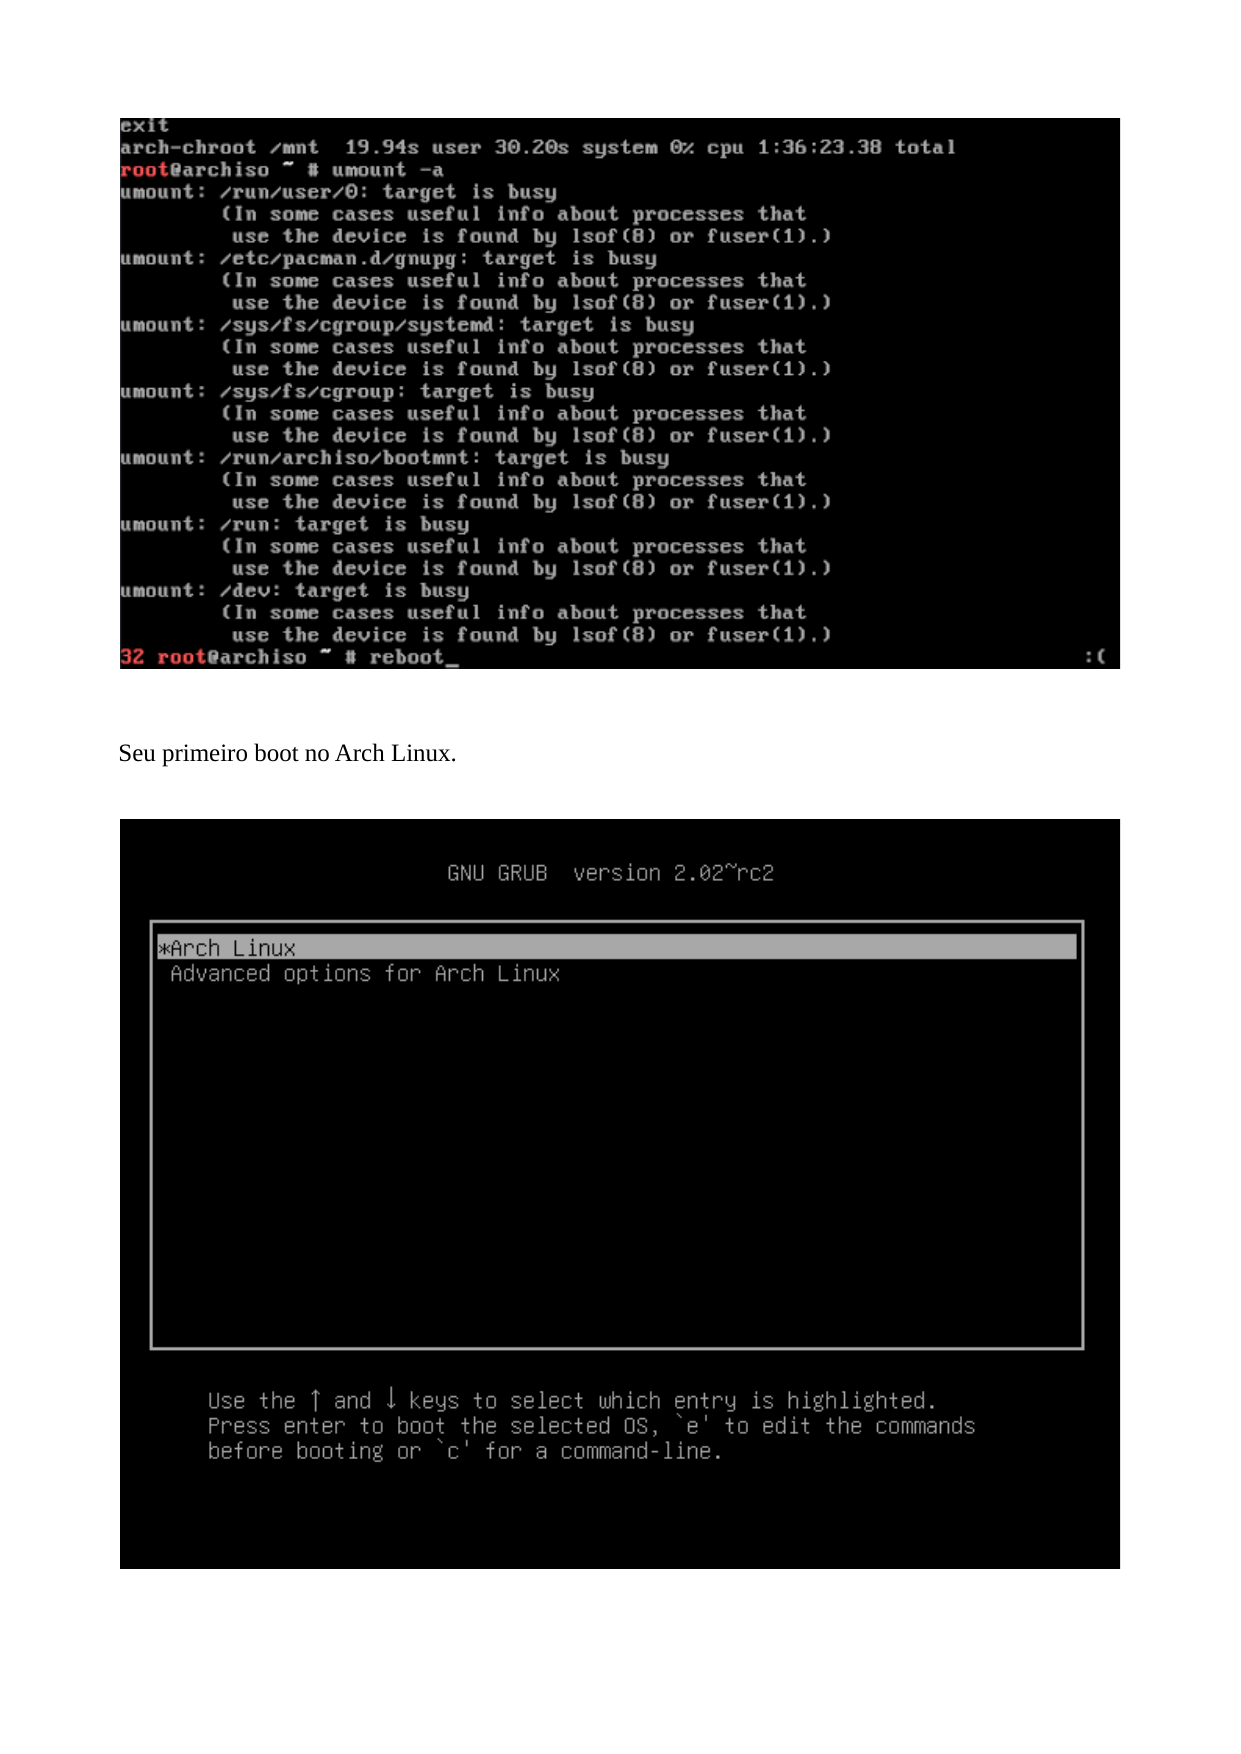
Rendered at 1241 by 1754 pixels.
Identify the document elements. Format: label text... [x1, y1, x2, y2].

text Seu primeiro boot no Arch Linux. [118, 672, 1122, 800]
picture [120, 118, 1121, 669]
picture [120, 819, 1121, 1569]
text [118, 1573, 1122, 1635]
